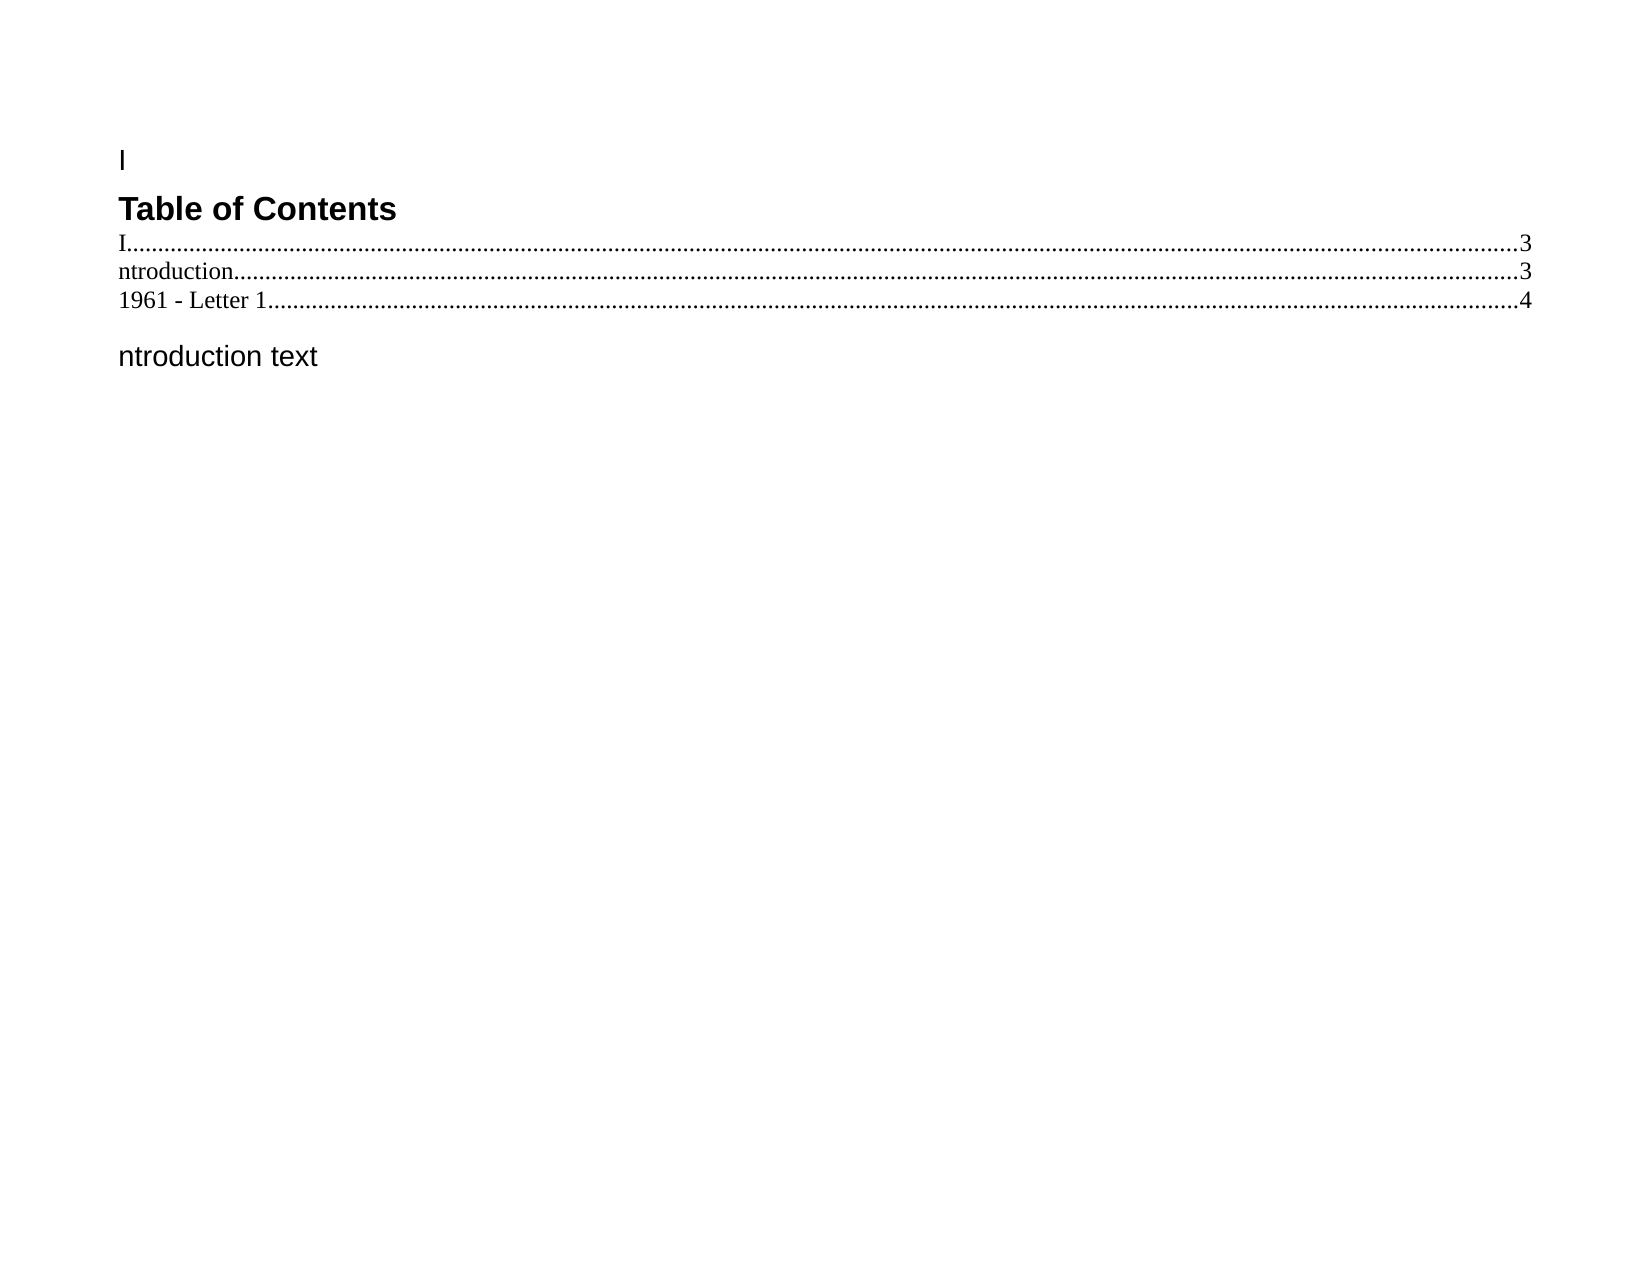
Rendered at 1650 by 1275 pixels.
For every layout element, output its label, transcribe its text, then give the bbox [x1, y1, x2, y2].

subtitle I [118, 143, 1532, 177]
text I 3 [118, 228, 1532, 256]
text 1961 - Letter 1 4 [118, 285, 1532, 314]
subtitle ntroduction text [118, 339, 1532, 372]
text ntroduction 3 [118, 256, 1532, 285]
subtitle Table of Contents [118, 189, 1532, 228]
